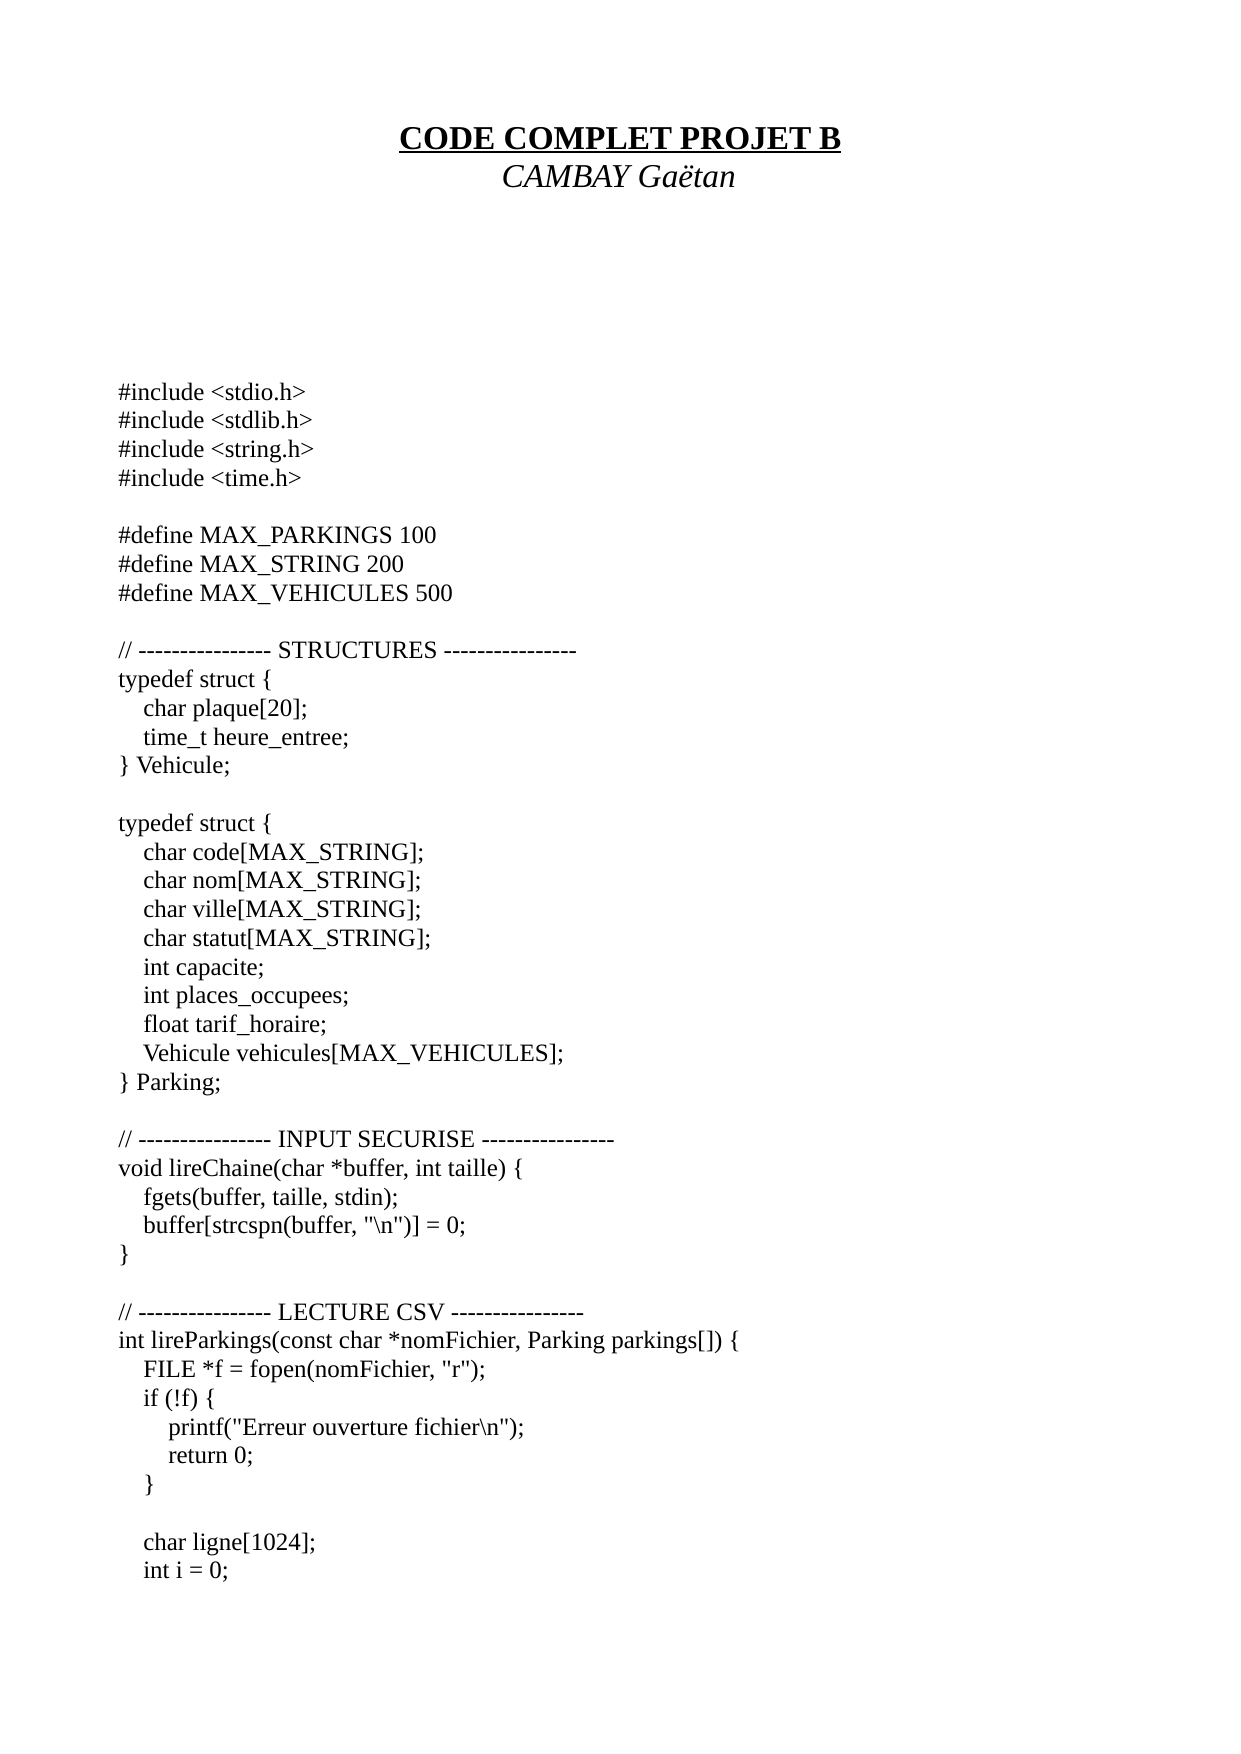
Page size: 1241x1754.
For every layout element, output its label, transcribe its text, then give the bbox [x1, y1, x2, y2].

text // ---------------- LECTURE CSV ---------------- [118, 1297, 1122, 1326]
text } [118, 1239, 1122, 1268]
text #define MAX_STRING 200 [118, 549, 1122, 578]
text CODE COMPLET PROJET B [118, 118, 1122, 156]
text char statut[MAX_STRING]; [118, 923, 1122, 952]
text typedef struct { [118, 808, 1122, 837]
text time_t heure_entree; [118, 722, 1122, 751]
text #define MAX_PARKINGS 100 [118, 521, 1122, 549]
text typedef struct { [118, 664, 1122, 693]
text if (!f) { [118, 1383, 1122, 1412]
text float tarif_horaire; [118, 1009, 1122, 1038]
text } Vehicule; [118, 751, 1122, 779]
text } Parking; [118, 1067, 1122, 1096]
text #include <string.h> [118, 434, 1122, 463]
text int capacite; [118, 952, 1122, 981]
text CAMBAY Gaëtan [118, 156, 1122, 195]
text printf("Erreur ouverture fichier\n"); [118, 1412, 1122, 1441]
text #define MAX_VEHICULES 500 [118, 578, 1122, 607]
text int places_occupees; [118, 981, 1122, 1009]
text int i = 0; [118, 1556, 1122, 1584]
text char plaque[20]; [118, 693, 1122, 722]
text char ligne[1024]; [118, 1527, 1122, 1556]
text #include <stdio.h> [118, 377, 1122, 406]
text #include <time.h> [118, 463, 1122, 492]
text Vehicule vehicules[MAX_VEHICULES]; [118, 1038, 1122, 1067]
text fgets(buffer, taille, stdin); [118, 1182, 1122, 1211]
text // ---------------- INPUT SECURISE ---------------- [118, 1124, 1122, 1153]
text // ---------------- STRUCTURES ---------------- [118, 636, 1122, 664]
text char ville[MAX_STRING]; [118, 894, 1122, 923]
text char code[MAX_STRING]; [118, 837, 1122, 866]
text } [118, 1469, 1122, 1498]
text buffer[strcspn(buffer, "\n")] = 0; [118, 1211, 1122, 1239]
text FILE *f = fopen(nomFichier, "r"); [118, 1354, 1122, 1383]
text return 0; [118, 1441, 1122, 1469]
text void lireChaine(char *buffer, int taille) { [118, 1153, 1122, 1182]
text int lireParkings(const char *nomFichier, Parking parkings[]) { [118, 1326, 1122, 1354]
text #include <stdlib.h> [118, 406, 1122, 434]
text char nom[MAX_STRING]; [118, 866, 1122, 894]
